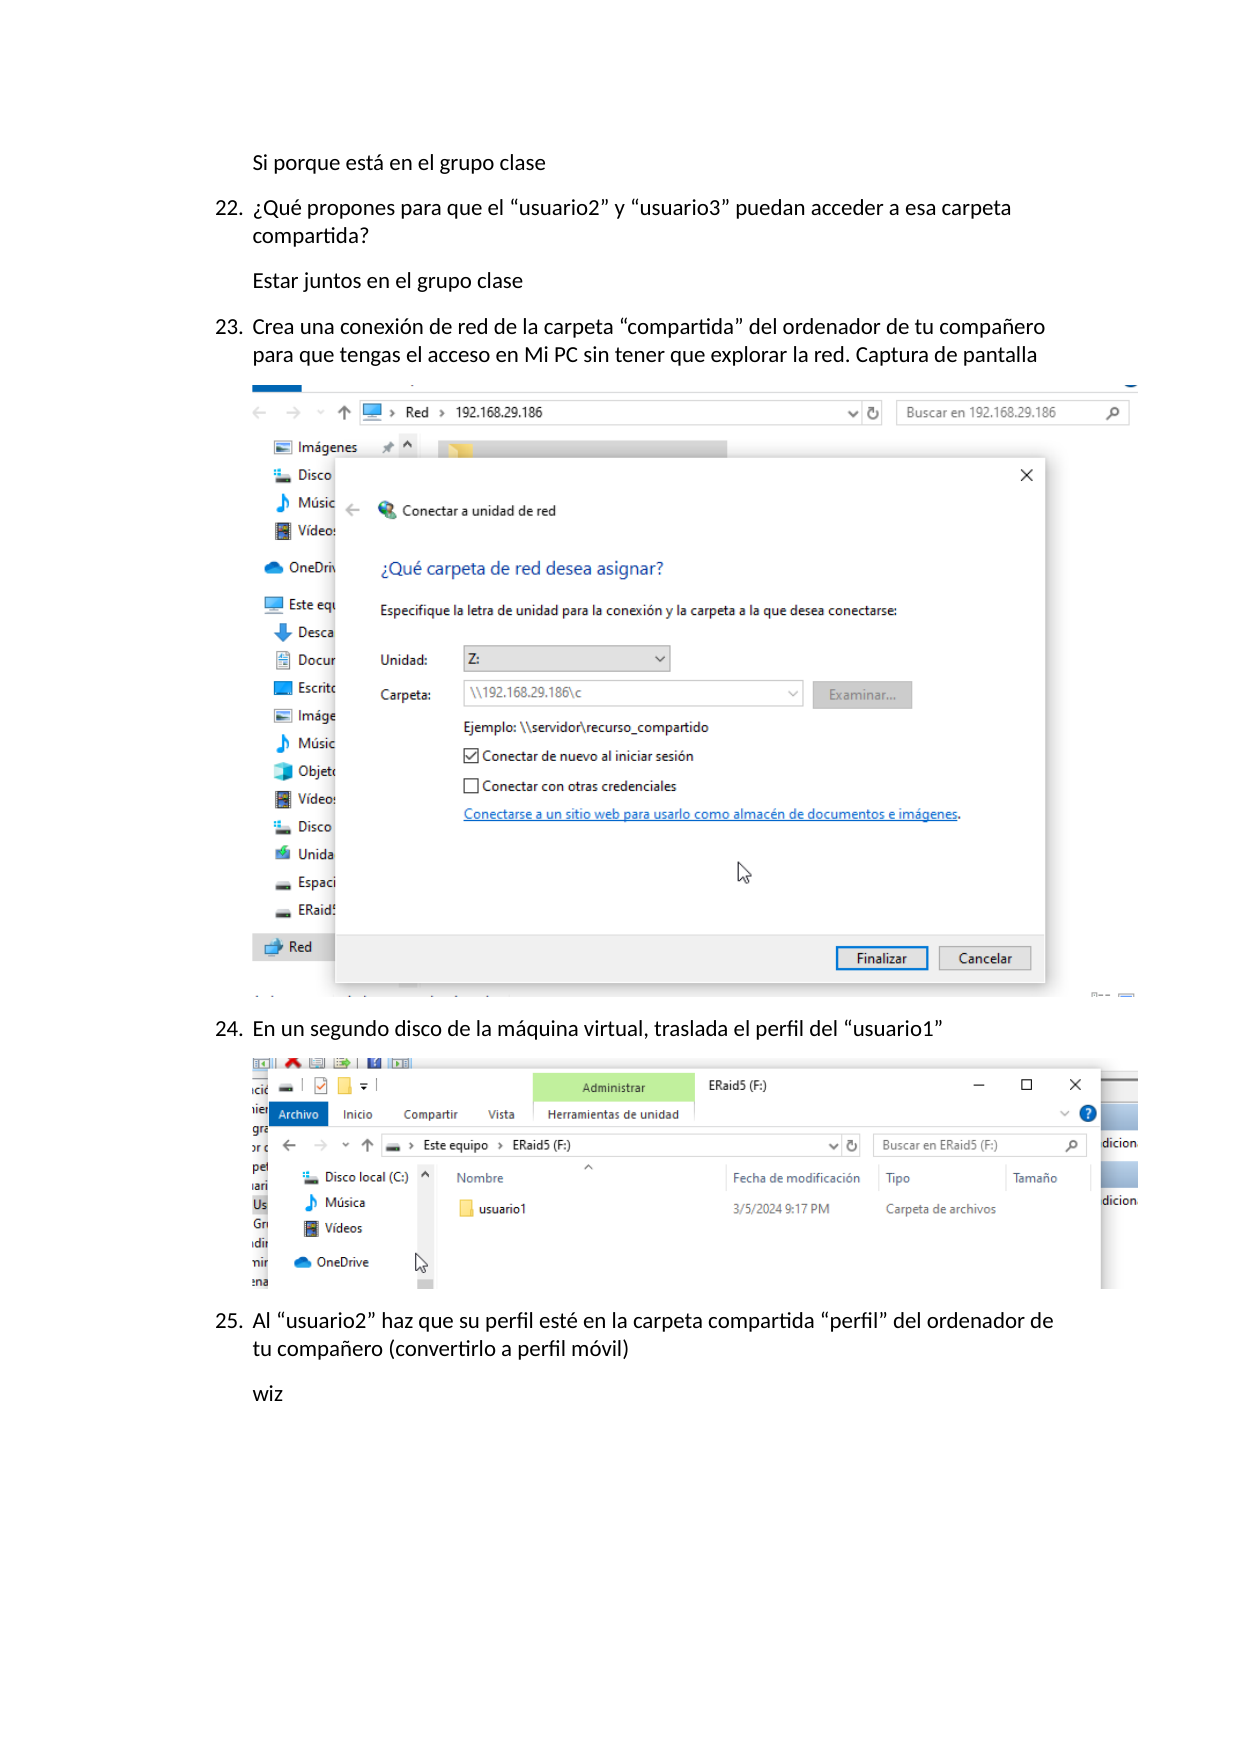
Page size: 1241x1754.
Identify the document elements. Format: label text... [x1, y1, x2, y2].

list Al “usuario2” haz que su perfil esté en la carpeta compartida “perfil” del ordenador de tu compañero (convertirlo a perfil móvil) [215, 1306, 1063, 1362]
list Estar juntos en el grupo clase [252, 267, 1063, 294]
list Crea una conexión de red de la carpeta “compartida” del ordenador de tu compañero para que tengas el acceso en Mi PC sin tener que explorar la red. Captura de pantalla [215, 312, 1063, 368]
list wiz [252, 1379, 1063, 1407]
list En un segundo disco de la máquina virtual, traslada el perfil del “usuario1” [215, 1014, 1063, 1042]
list ¿Qué propones para que el “usuario2” y “usuario3” puedan acceder a esa carpeta compartida? [215, 193, 1063, 249]
list Si porque está en el grupo clase [252, 148, 1063, 176]
